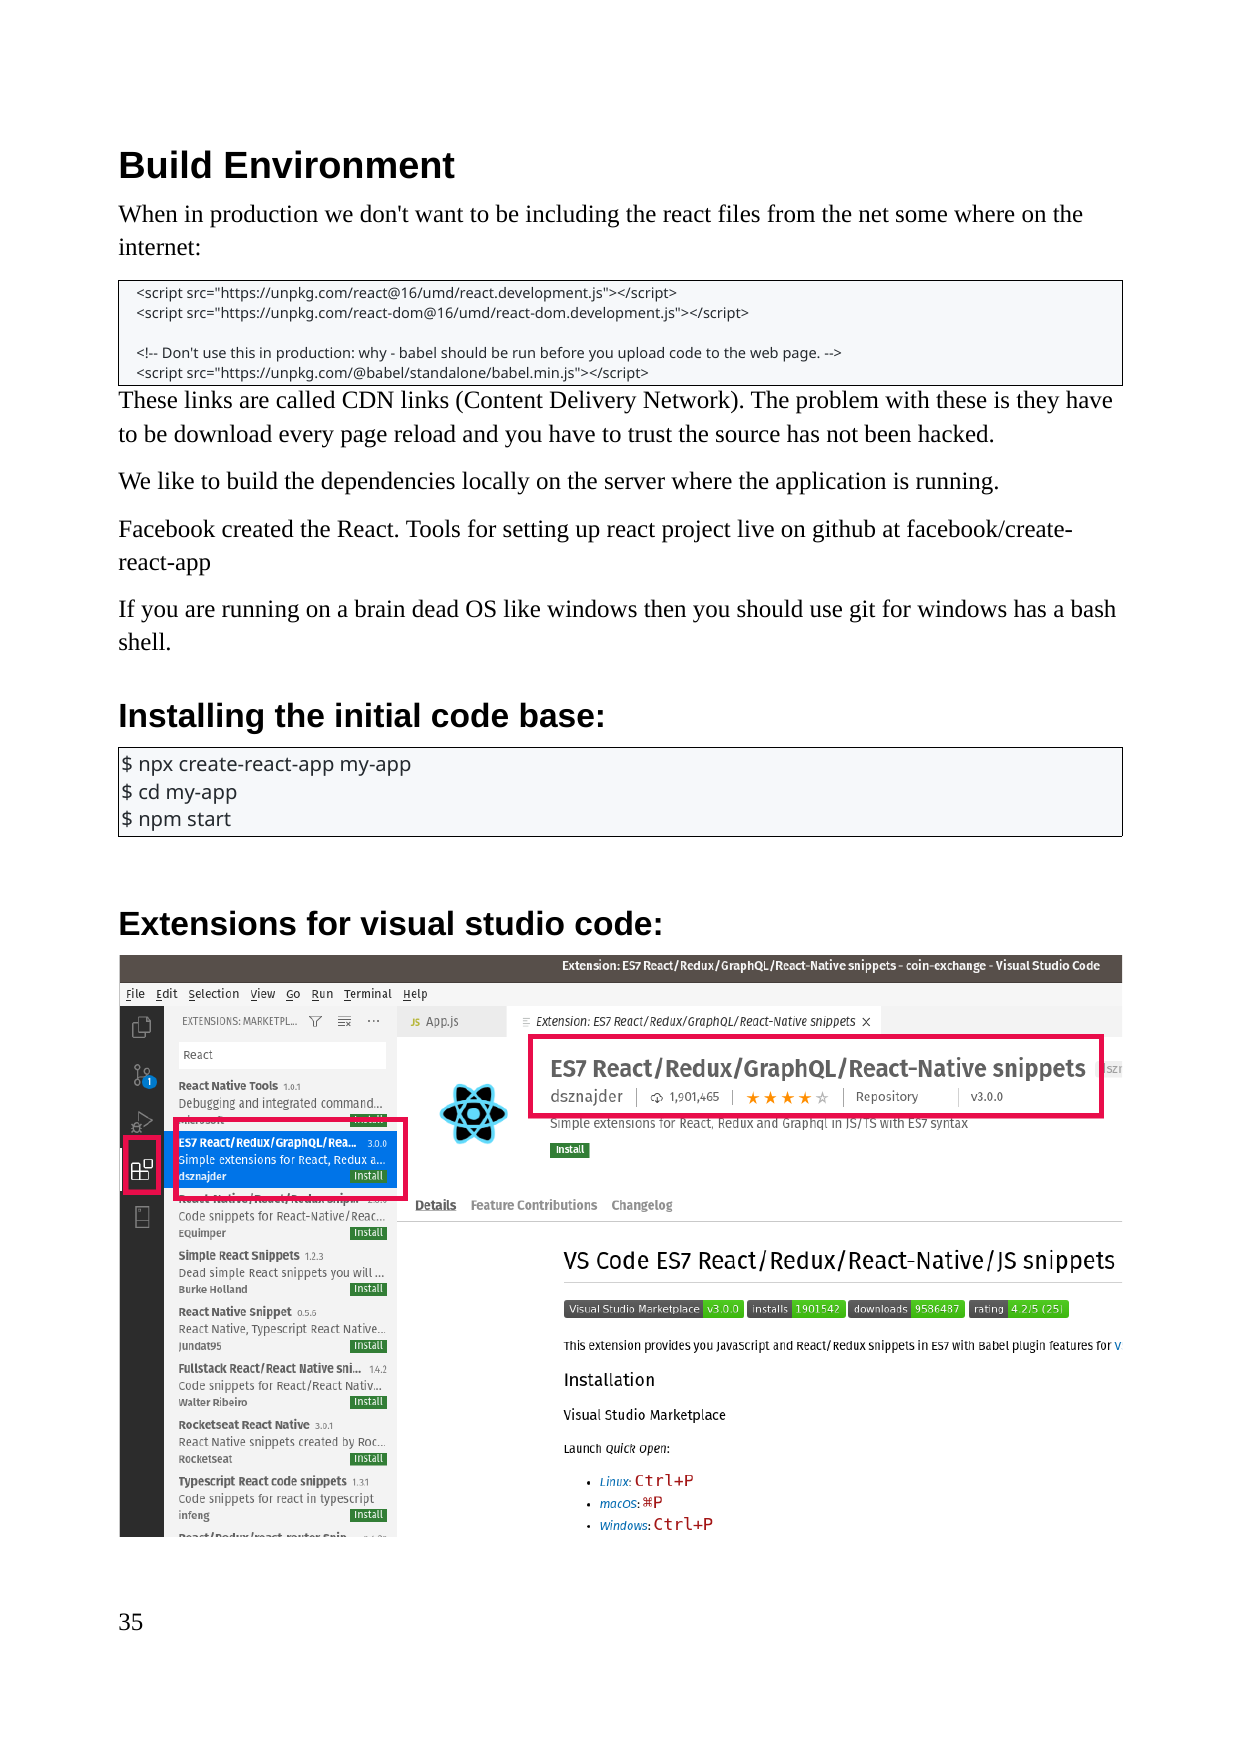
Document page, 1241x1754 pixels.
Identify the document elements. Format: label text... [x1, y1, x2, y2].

picture [118, 955, 1123, 1537]
text These links are called CDN links (Content Delivery Network). The problem with these is they have to be download every page reload and you have to trust the source has not been hacked. [118, 386, 1122, 447]
subtitle Installing the initial code base: [118, 696, 1122, 734]
text When in production we don't want to be including the react files from the net some where on the internet: [118, 199, 1122, 261]
subtitle Build Environment [118, 143, 1122, 187]
text If you are running on a brain dead OS like windows then you should use git for windows has a bash shell. [118, 594, 1122, 656]
text <script src="https://unpkg.com/react-dom@16/umd/react-dom.development.js"></script> [119, 300, 1122, 320]
text Facebook created the React. Tools for setting up react project live on github at facebook/create-react-app [118, 514, 1122, 576]
subtitle Extensions for visual studio code: [118, 904, 1122, 943]
text $ npx create-react-app my-app [119, 748, 1122, 774]
text <script src="https://unpkg.com/@babel/standalone/babel.min.js"></script> [119, 359, 1122, 385]
text <!-- Don't use this in production: why - babel should be run before you upload code to the web page. --> [119, 339, 1122, 359]
text <script src="https://unpkg.com/react@16/umd/react.development.js"></script> [119, 281, 1122, 300]
text We like to build the dependencies locally on the server where the application is running. [118, 466, 1122, 495]
text $ cd my-app [119, 774, 1122, 802]
text $ npm start [119, 802, 1122, 836]
